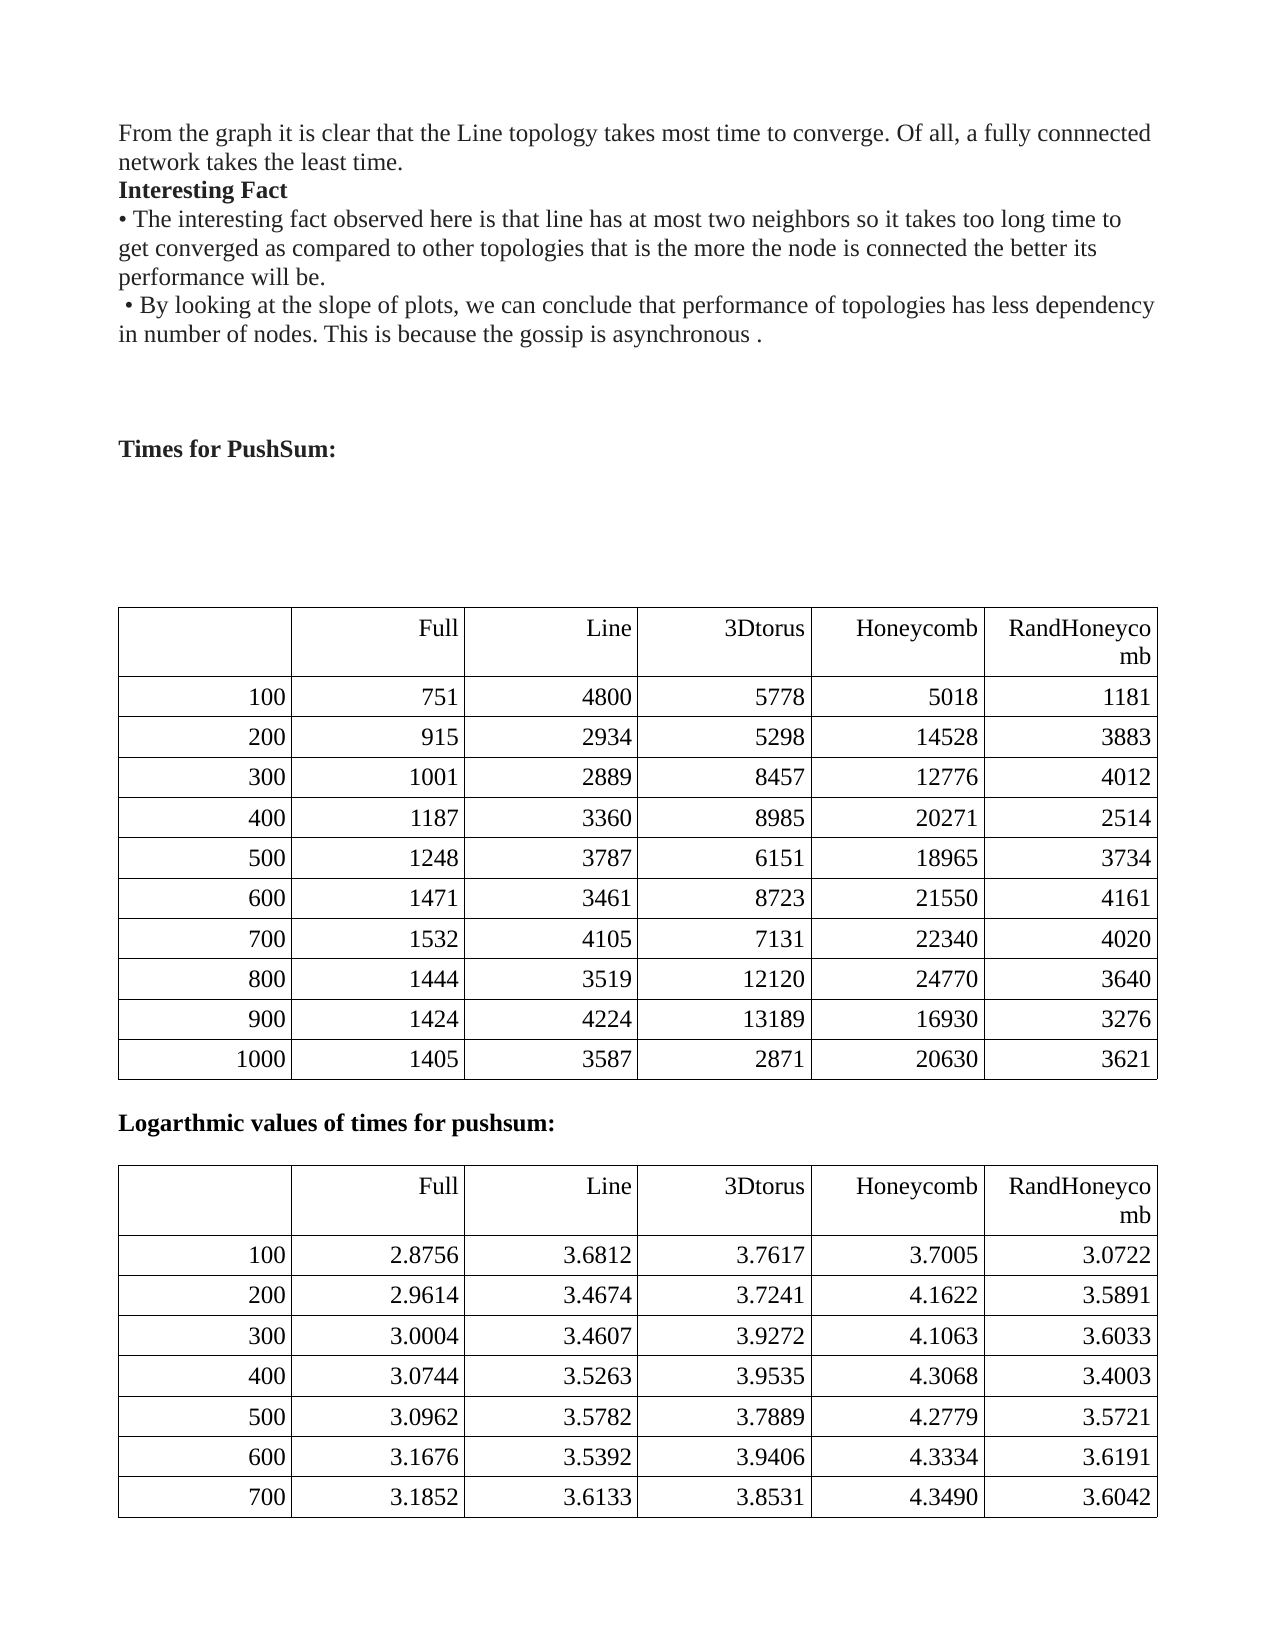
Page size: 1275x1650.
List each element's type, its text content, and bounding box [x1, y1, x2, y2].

table_header [119, 608, 291, 676]
table_cell 3276 [985, 1000, 1157, 1039]
table_cell 3.7005 [812, 1236, 984, 1275]
table_header RandHoneycomb [985, 608, 1157, 676]
table_cell 3.9406 [638, 1437, 811, 1476]
table_cell 8985 [638, 798, 811, 837]
table_cell 1187 [292, 798, 464, 837]
table_cell 24770 [812, 959, 984, 998]
text Logarthmic values of times for pushsum: [118, 1108, 1157, 1137]
table_cell 900 [119, 1000, 291, 1039]
table_cell 3.6812 [465, 1236, 637, 1275]
table_cell 500 [119, 1397, 291, 1436]
table_cell 800 [119, 959, 291, 998]
table_cell 3.5891 [985, 1276, 1157, 1315]
table_cell 4.3068 [812, 1356, 984, 1396]
table_cell 3.4607 [465, 1316, 637, 1355]
table_cell 3.0004 [292, 1316, 464, 1355]
table_cell 4.3334 [812, 1437, 984, 1476]
table_cell 700 [119, 1477, 291, 1517]
table_cell 100 [119, 677, 291, 716]
table_cell 16930 [812, 1000, 984, 1039]
table_cell 3587 [465, 1040, 637, 1079]
table_cell 600 [119, 1437, 291, 1476]
table_cell 3.1852 [292, 1477, 464, 1517]
table_cell 2514 [985, 798, 1157, 837]
table_cell 1001 [292, 758, 464, 797]
table_cell 3519 [465, 959, 637, 998]
table_cell 100 [119, 1236, 291, 1275]
table_cell 3.7889 [638, 1397, 811, 1436]
table_cell 2934 [465, 717, 637, 757]
table_cell 12776 [812, 758, 984, 797]
text • The interesting fact observed here is that line has at most two neighbors so it takes too long time to get converged as compared to other topologies that is the more the node is connected the better its performance will be. [118, 204, 1157, 291]
table_cell 20630 [812, 1040, 984, 1079]
table_cell 400 [119, 1356, 291, 1396]
table_cell 700 [119, 919, 291, 958]
table_cell 21550 [812, 879, 984, 918]
table_cell 3.0722 [985, 1236, 1157, 1275]
table_cell 1471 [292, 879, 464, 918]
table_cell 3461 [465, 879, 637, 918]
table_cell 3.4674 [465, 1276, 637, 1315]
table_cell 13189 [638, 1000, 811, 1039]
table_cell 5298 [638, 717, 811, 757]
table_header Full [292, 1166, 464, 1234]
table_cell 3.0744 [292, 1356, 464, 1396]
table_cell 6151 [638, 838, 811, 877]
table_cell 22340 [812, 919, 984, 958]
table_cell 7131 [638, 919, 811, 958]
table_cell 1405 [292, 1040, 464, 1079]
table_cell 12120 [638, 959, 811, 998]
table_cell 3.8531 [638, 1477, 811, 1517]
table_header Honeycomb [812, 608, 984, 676]
table_cell 3621 [985, 1040, 1157, 1079]
table_cell 3.7241 [638, 1276, 811, 1315]
table_cell 3.6042 [985, 1477, 1157, 1517]
table_cell 5778 [638, 677, 811, 716]
table_cell 3.6191 [985, 1437, 1157, 1476]
table_cell 1181 [985, 677, 1157, 716]
table_cell 4020 [985, 919, 1157, 958]
table_cell 3.9272 [638, 1316, 811, 1355]
text Interesting Fact [118, 176, 1157, 204]
table_cell 200 [119, 1276, 291, 1315]
table_header Line [465, 608, 637, 676]
table_cell 600 [119, 879, 291, 918]
table_header 3Dtorus [638, 608, 811, 676]
table_cell 4.2779 [812, 1397, 984, 1436]
table_header 3Dtorus [638, 1166, 811, 1234]
table_cell 3883 [985, 717, 1157, 757]
table_cell 3.5263 [465, 1356, 637, 1396]
table_header Line [465, 1166, 637, 1234]
table_cell 14528 [812, 717, 984, 757]
table_cell 8723 [638, 879, 811, 918]
table_cell 3360 [465, 798, 637, 837]
table_cell 2.9614 [292, 1276, 464, 1315]
table_cell 3787 [465, 838, 637, 877]
table_cell 751 [292, 677, 464, 716]
table_header Honeycomb [812, 1166, 984, 1234]
table_cell 400 [119, 798, 291, 837]
table_cell 3.5721 [985, 1397, 1157, 1436]
table_cell 3734 [985, 838, 1157, 877]
table_cell 1444 [292, 959, 464, 998]
table_cell 1000 [119, 1040, 291, 1079]
table_cell 5018 [812, 677, 984, 716]
table_cell 3.1676 [292, 1437, 464, 1476]
table_cell 915 [292, 717, 464, 757]
table_cell 4800 [465, 677, 637, 716]
table_header Full [292, 608, 464, 676]
table_cell 2889 [465, 758, 637, 797]
table_cell 4.1622 [812, 1276, 984, 1315]
table_cell 3.7617 [638, 1236, 811, 1275]
table_cell 3.6033 [985, 1316, 1157, 1355]
table_cell 500 [119, 838, 291, 877]
table_cell 1424 [292, 1000, 464, 1039]
table_cell 4224 [465, 1000, 637, 1039]
table_cell 3.0962 [292, 1397, 464, 1436]
table_cell 1248 [292, 838, 464, 877]
table_cell 18965 [812, 838, 984, 877]
table_cell 2.8756 [292, 1236, 464, 1275]
table_cell 3.4003 [985, 1356, 1157, 1396]
table_cell 4012 [985, 758, 1157, 797]
table_header [119, 1166, 291, 1234]
table_cell 1532 [292, 919, 464, 958]
text Times for PushSum: [118, 434, 1157, 463]
text • By looking at the slope of plots, we can conclude that performance of topologies has less dependency in number of nodes. This is because the gossip is asynchronous . [118, 291, 1157, 348]
table_cell 3.6133 [465, 1477, 637, 1517]
table_cell 8457 [638, 758, 811, 797]
table_cell 4.3490 [812, 1477, 984, 1517]
table_cell 3640 [985, 959, 1157, 998]
table_cell 4161 [985, 879, 1157, 918]
table_cell 3.5782 [465, 1397, 637, 1436]
table_cell 300 [119, 1316, 291, 1355]
text From the graph it is clear that the Line topology takes most time to converge. Of all, a fully connnected network takes the least time. [118, 118, 1157, 176]
table_cell 300 [119, 758, 291, 797]
table_cell 20271 [812, 798, 984, 837]
table_header RandHoneycomb [985, 1166, 1157, 1234]
table_cell 3.9535 [638, 1356, 811, 1396]
table_cell 2871 [638, 1040, 811, 1079]
table_cell 4.1063 [812, 1316, 984, 1355]
table_cell 3.5392 [465, 1437, 637, 1476]
table_cell 200 [119, 717, 291, 757]
table_cell 4105 [465, 919, 637, 958]
